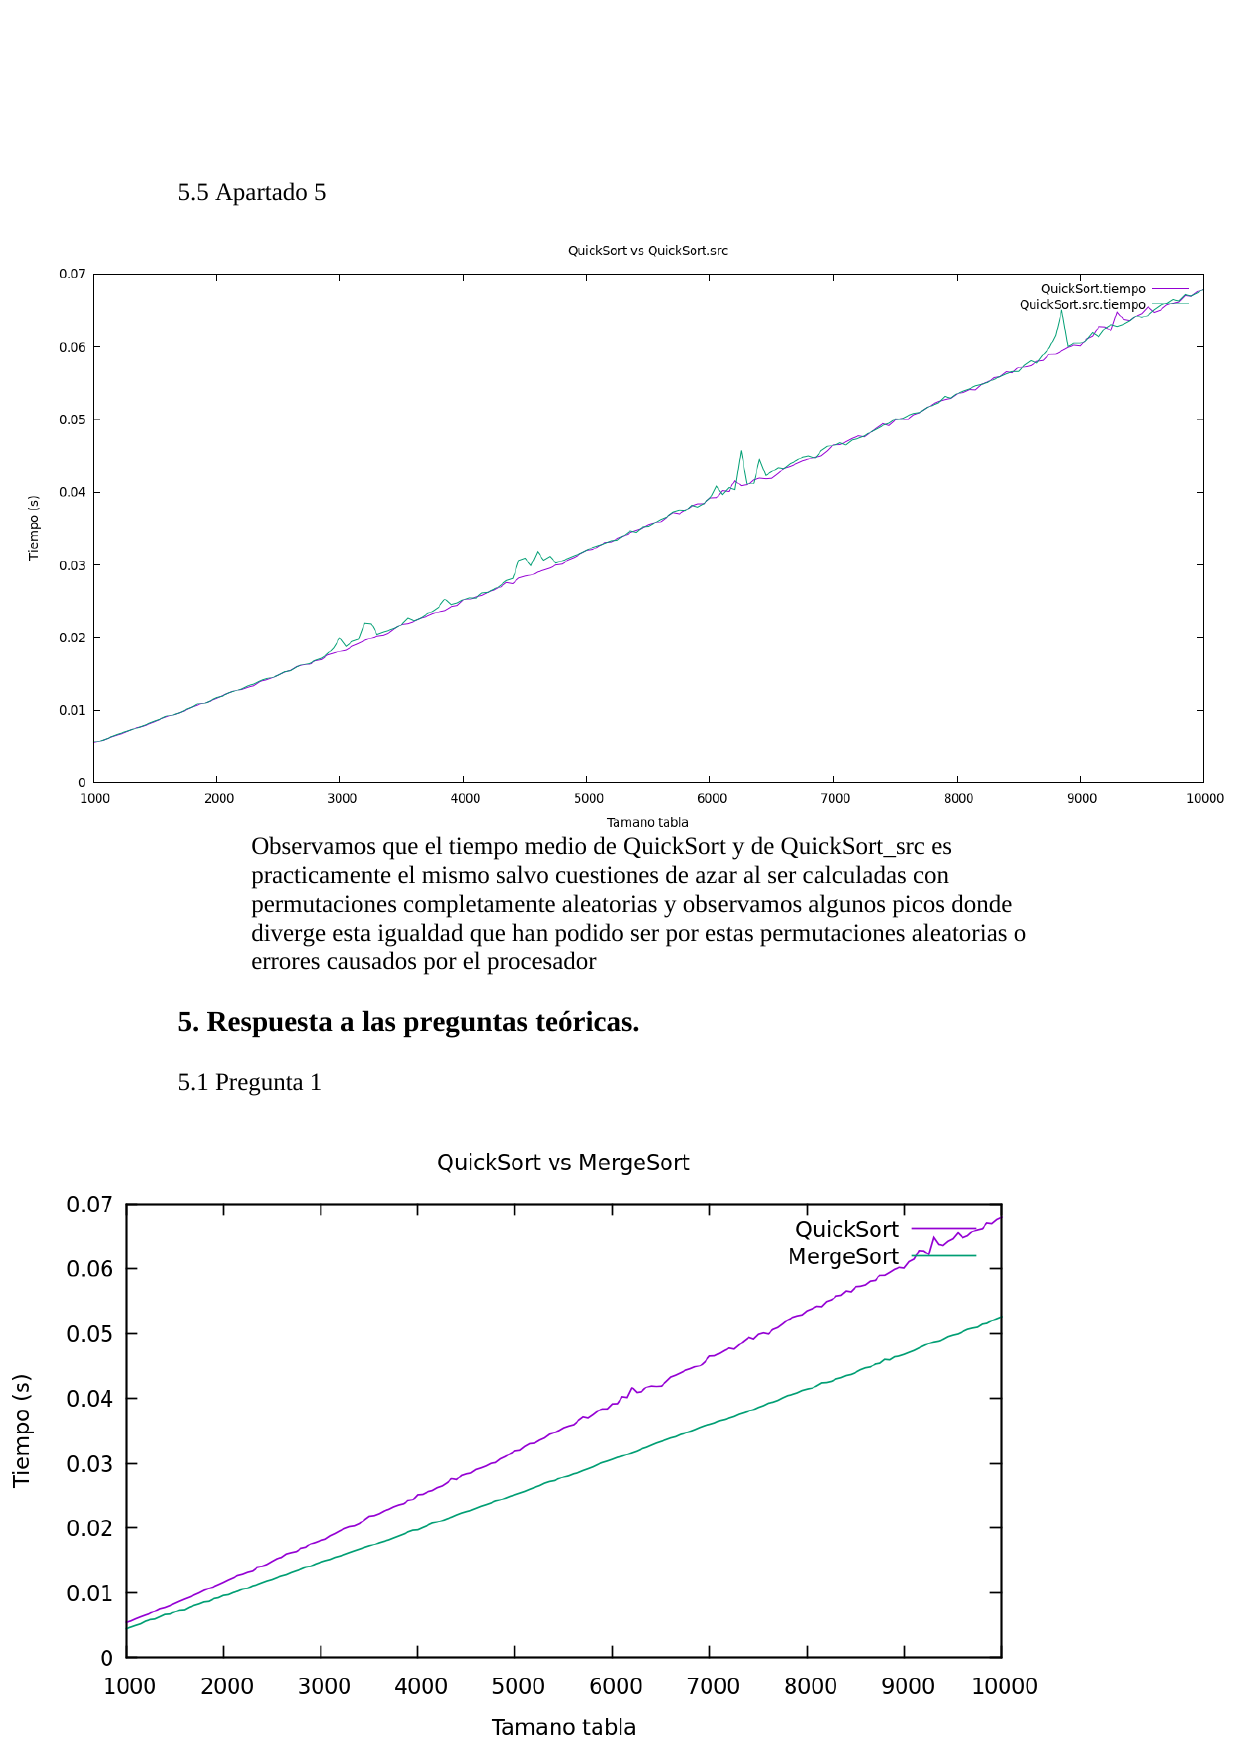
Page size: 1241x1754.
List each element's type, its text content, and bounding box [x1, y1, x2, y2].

picture [0, 1121, 1241, 1745]
text 5.1 Pregunta 1 [177, 1067, 1063, 1096]
text Observamos que el tiempo medio de QuickSort y de QuickSort_src es practicamente el mismo salvo cuestiones de azar al ser calculadas con permutaciones completamente aleatorias y observamos algunos picos donde diverge esta igualdad que han podido ser por estas permutaciones aleatorias o errores causados por el procesador [251, 832, 1063, 975]
picture [21, 226, 1225, 832]
text 5. Respuesta a las preguntas teóricas. [177, 1004, 1063, 1038]
text 5.5 Apartado 5 [177, 177, 1063, 206]
